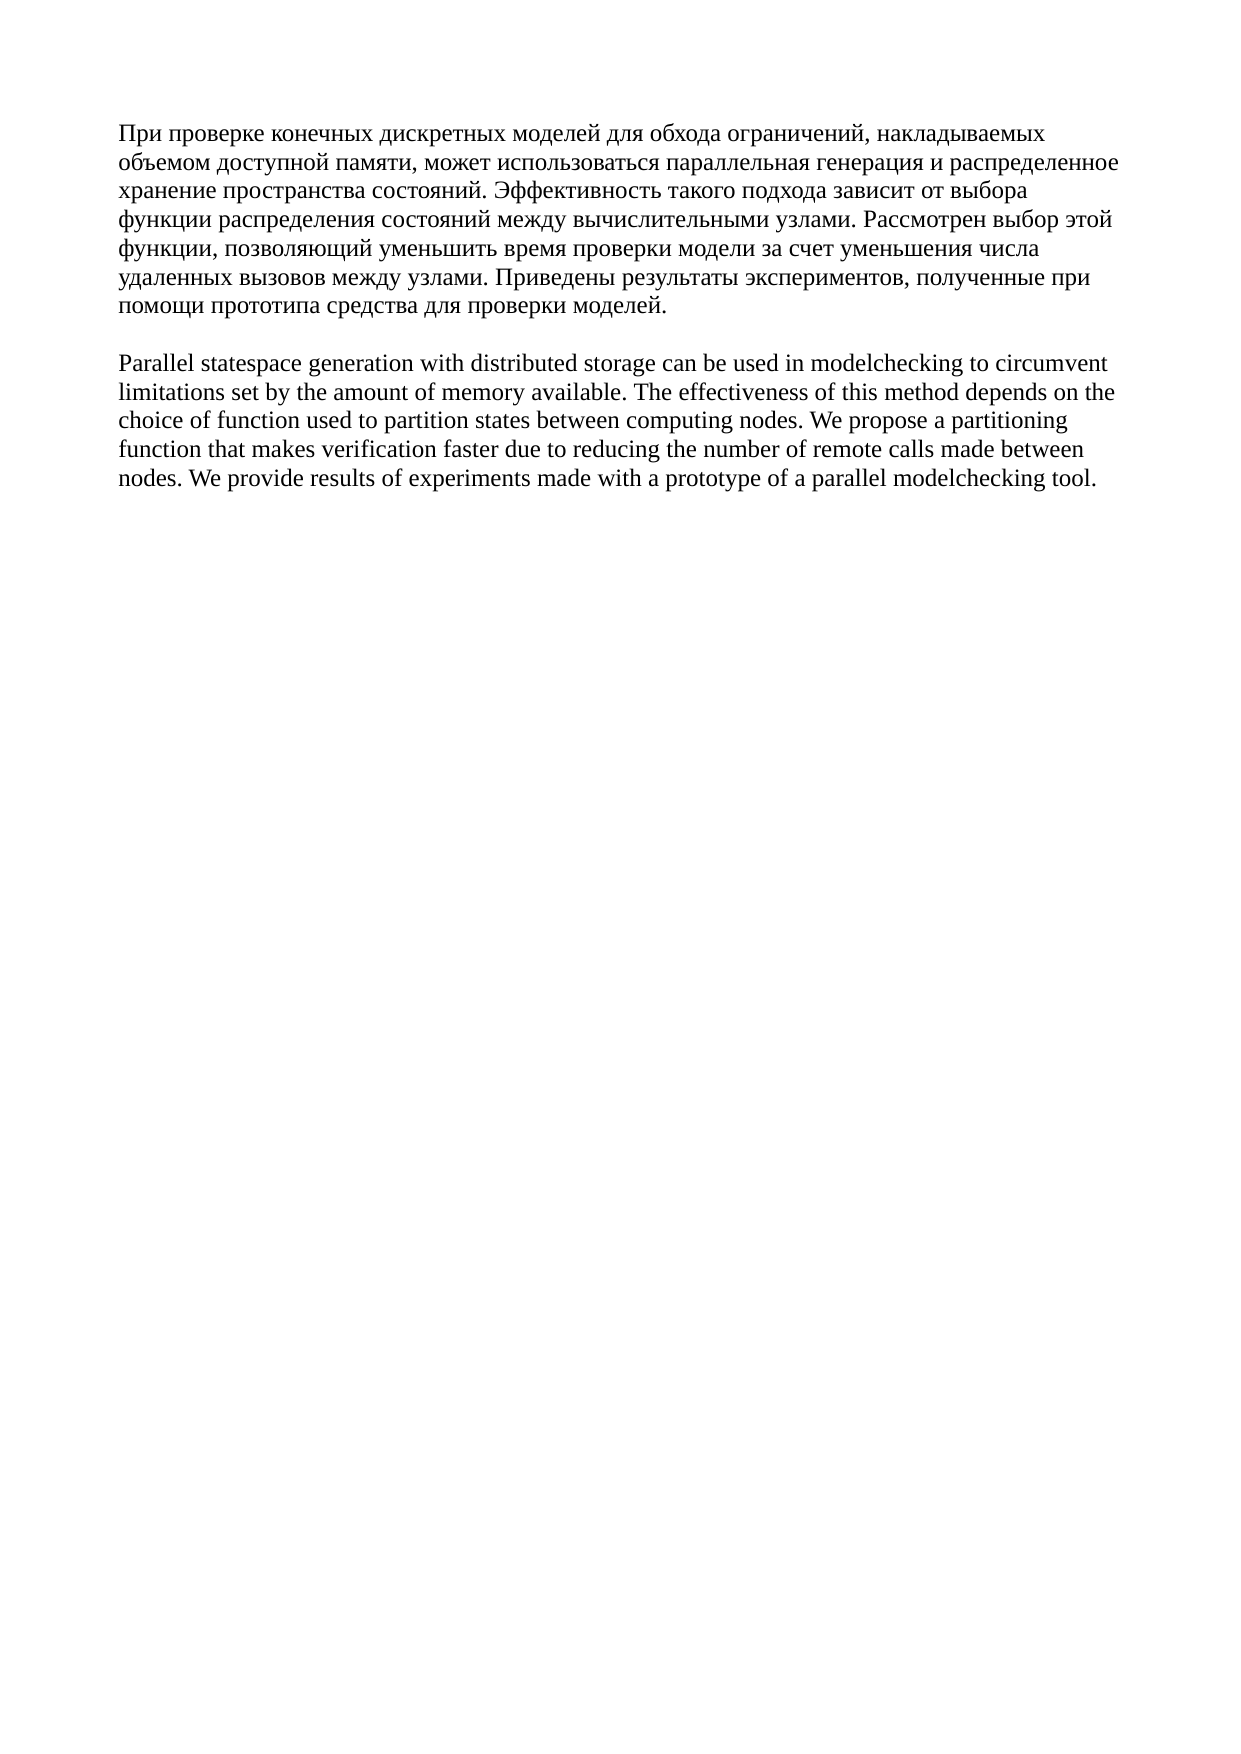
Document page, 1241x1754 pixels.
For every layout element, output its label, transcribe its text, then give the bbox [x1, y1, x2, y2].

text объемом доступной памяти, может использоваться параллельная генерация и распределенное [118, 147, 1122, 176]
text При проверке конечных дискретных моделей для обхода ограничений, накладываемых [118, 118, 1122, 147]
text хранение пространства состояний. Эффективность такого подхода зависит от выбора функции распределения состояний между вычислительными узлами. Рассмотрен выбор этой функции, позволяющий уменьшить время проверки модели за счет уменьшения числа удаленных вызовов между узлами. Приведены результаты экспериментов, полученные при помощи прототипа средства для проверки моделей. [118, 176, 1122, 319]
text Parallel statespace generation with distributed storage can be used in modelchecking to circumvent limitations set by the amount of memory available. The effectiveness of this method depends on the choice of function used to partition states between computing nodes. We propose a partitioning function that makes verification faster due to reducing the number of remote calls made between nodes. We provide results of experiments made with a prototype of a parallel modelchecking tool. [118, 348, 1122, 492]
